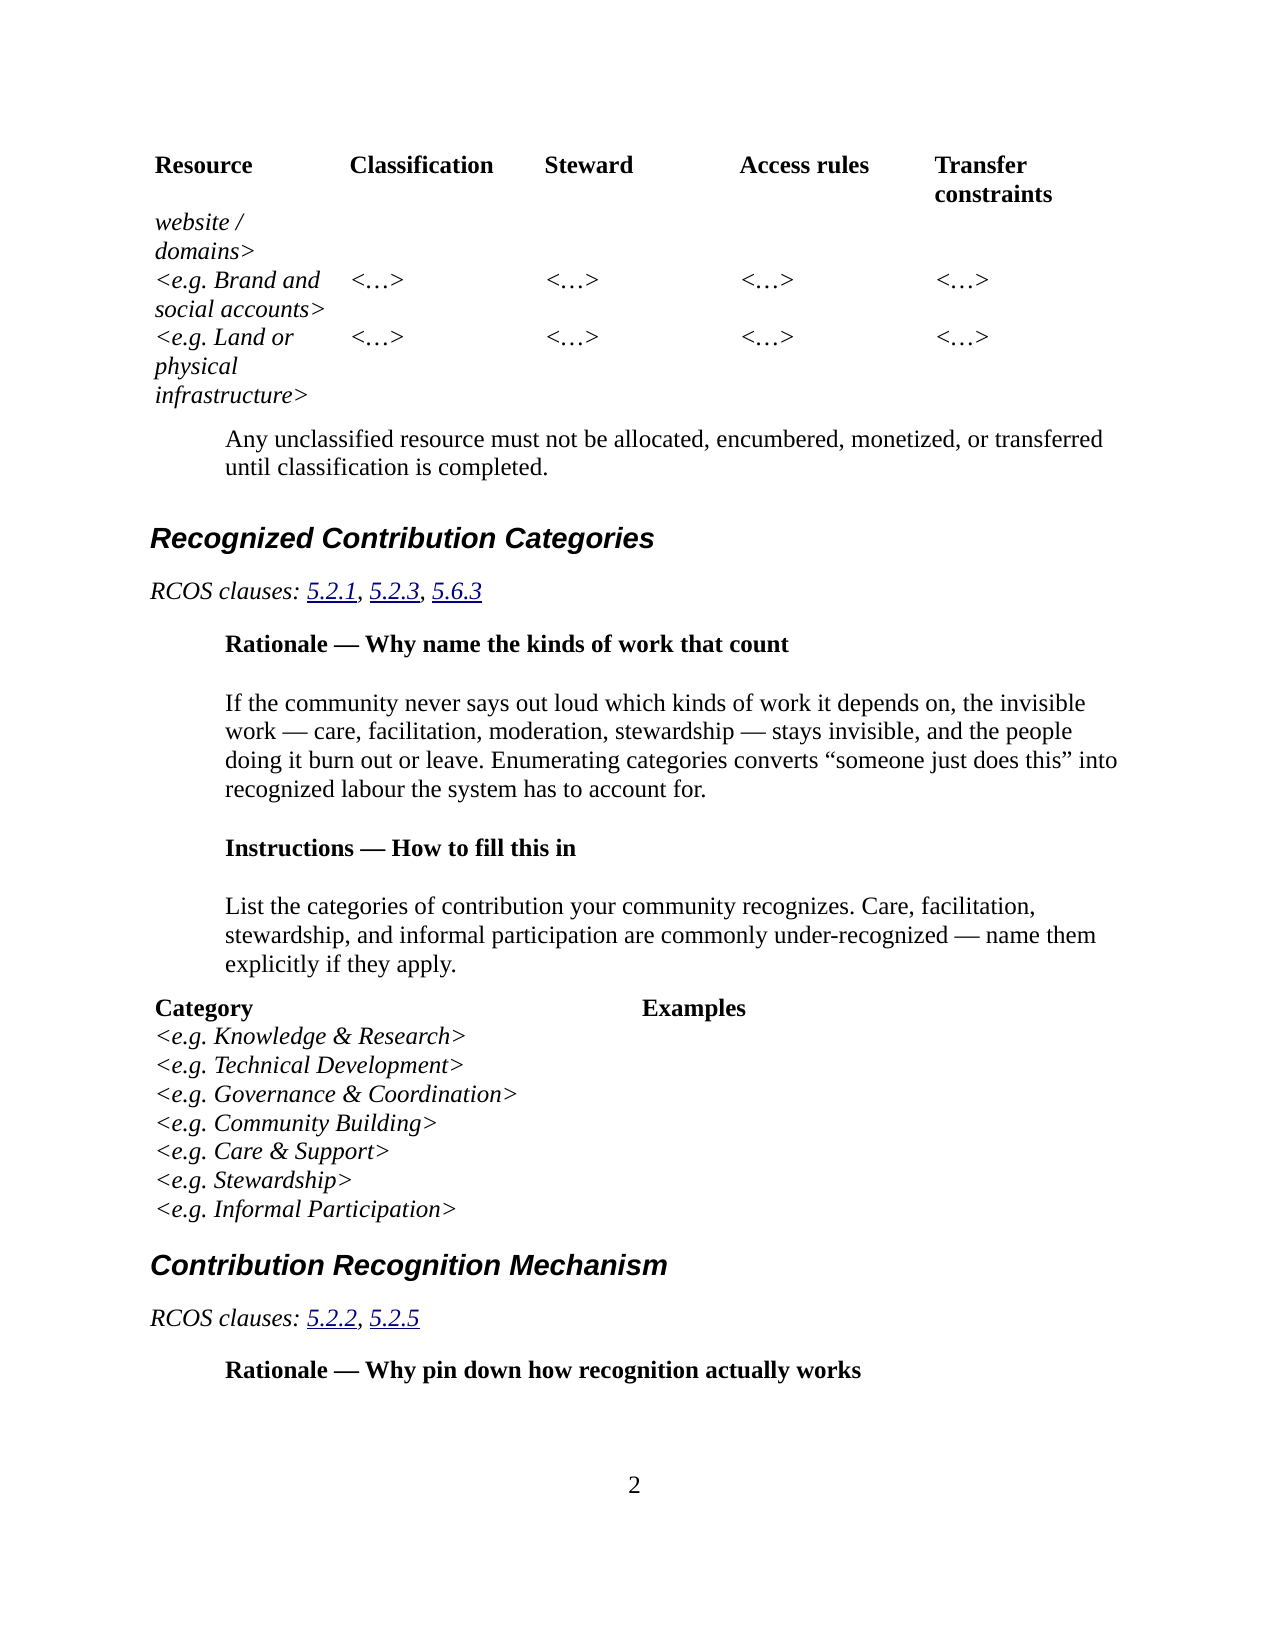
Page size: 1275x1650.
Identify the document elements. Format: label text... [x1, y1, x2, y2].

table_cell <e.g. Land or physical infrastructure> [150, 323, 345, 409]
table_header Examples [638, 993, 1125, 1021]
table_header Access rules [735, 150, 930, 207]
table_cell <e.g. Technical Development> [150, 1050, 637, 1079]
table_cell <e.g. Knowledge & Research> [150, 1021, 637, 1050]
table_cell <…> [345, 265, 540, 322]
table_cell <e.g. Governance & Coordination> [150, 1079, 637, 1108]
subtitle Recognized Contribution Categories [150, 521, 1125, 555]
table_header Resource [150, 150, 345, 207]
table_cell <e.g. Community Building> [150, 1108, 637, 1136]
table_cell <…> [735, 323, 930, 409]
table_cell [638, 1021, 1125, 1050]
table_cell [930, 208, 1125, 265]
table_cell [638, 1079, 1125, 1108]
text Rationale — Why name the kinds of work that count [225, 629, 1125, 658]
text Any unclassified resource must not be allocated, encumbered, monetized, or transferred until classification is completed. [225, 424, 1125, 481]
table_header Steward [540, 150, 735, 207]
text RCOS clauses: 5.2.2, 5.2.5 [150, 1303, 1125, 1331]
text List the categories of contribution your community recognizes. Care, facilitation, stewardship, and informal participation are commonly under-recognized — name them explicitly if they apply. [225, 891, 1125, 978]
table_cell website / domains> [150, 208, 345, 265]
table_cell <…> [540, 265, 735, 322]
table_cell [638, 1194, 1125, 1223]
text RCOS clauses: 5.2.1, 5.2.3, 5.6.3 [150, 576, 1125, 605]
text Rationale — Why pin down how recognition actually works [225, 1355, 1125, 1384]
table_cell [638, 1050, 1125, 1079]
table_header Category [150, 993, 637, 1021]
table_cell [638, 1136, 1125, 1165]
table_cell [735, 208, 930, 265]
table_cell <…> [930, 323, 1125, 409]
table_cell [638, 1108, 1125, 1136]
table_header Transfer constraints [930, 150, 1125, 207]
table_cell [345, 208, 540, 265]
subtitle Contribution Recognition Mechanism [150, 1248, 1125, 1281]
text Instructions — How to fill this in [225, 833, 1125, 861]
table_cell <…> [930, 265, 1125, 322]
table_cell <…> [540, 323, 735, 409]
table_cell <…> [735, 265, 930, 322]
table_cell <…> [345, 323, 540, 409]
table_cell <e.g. Informal Participation> [150, 1194, 637, 1223]
table_cell <e.g. Stewardship> [150, 1165, 637, 1194]
table_header Classification [345, 150, 540, 207]
table_cell <e.g. Care & Support> [150, 1136, 637, 1165]
table_cell <e.g. Brand and social accounts> [150, 265, 345, 322]
text If the community never says out loud which kinds of work it depends on, the invisible work — care, facilitation, moderation, stewardship — stays invisible, and the people doing it burn out or leave. Enumerating categories converts “someone just does this” into recognized labour the system has to account for. [225, 688, 1125, 803]
table_cell [540, 208, 735, 265]
table_cell [638, 1165, 1125, 1194]
